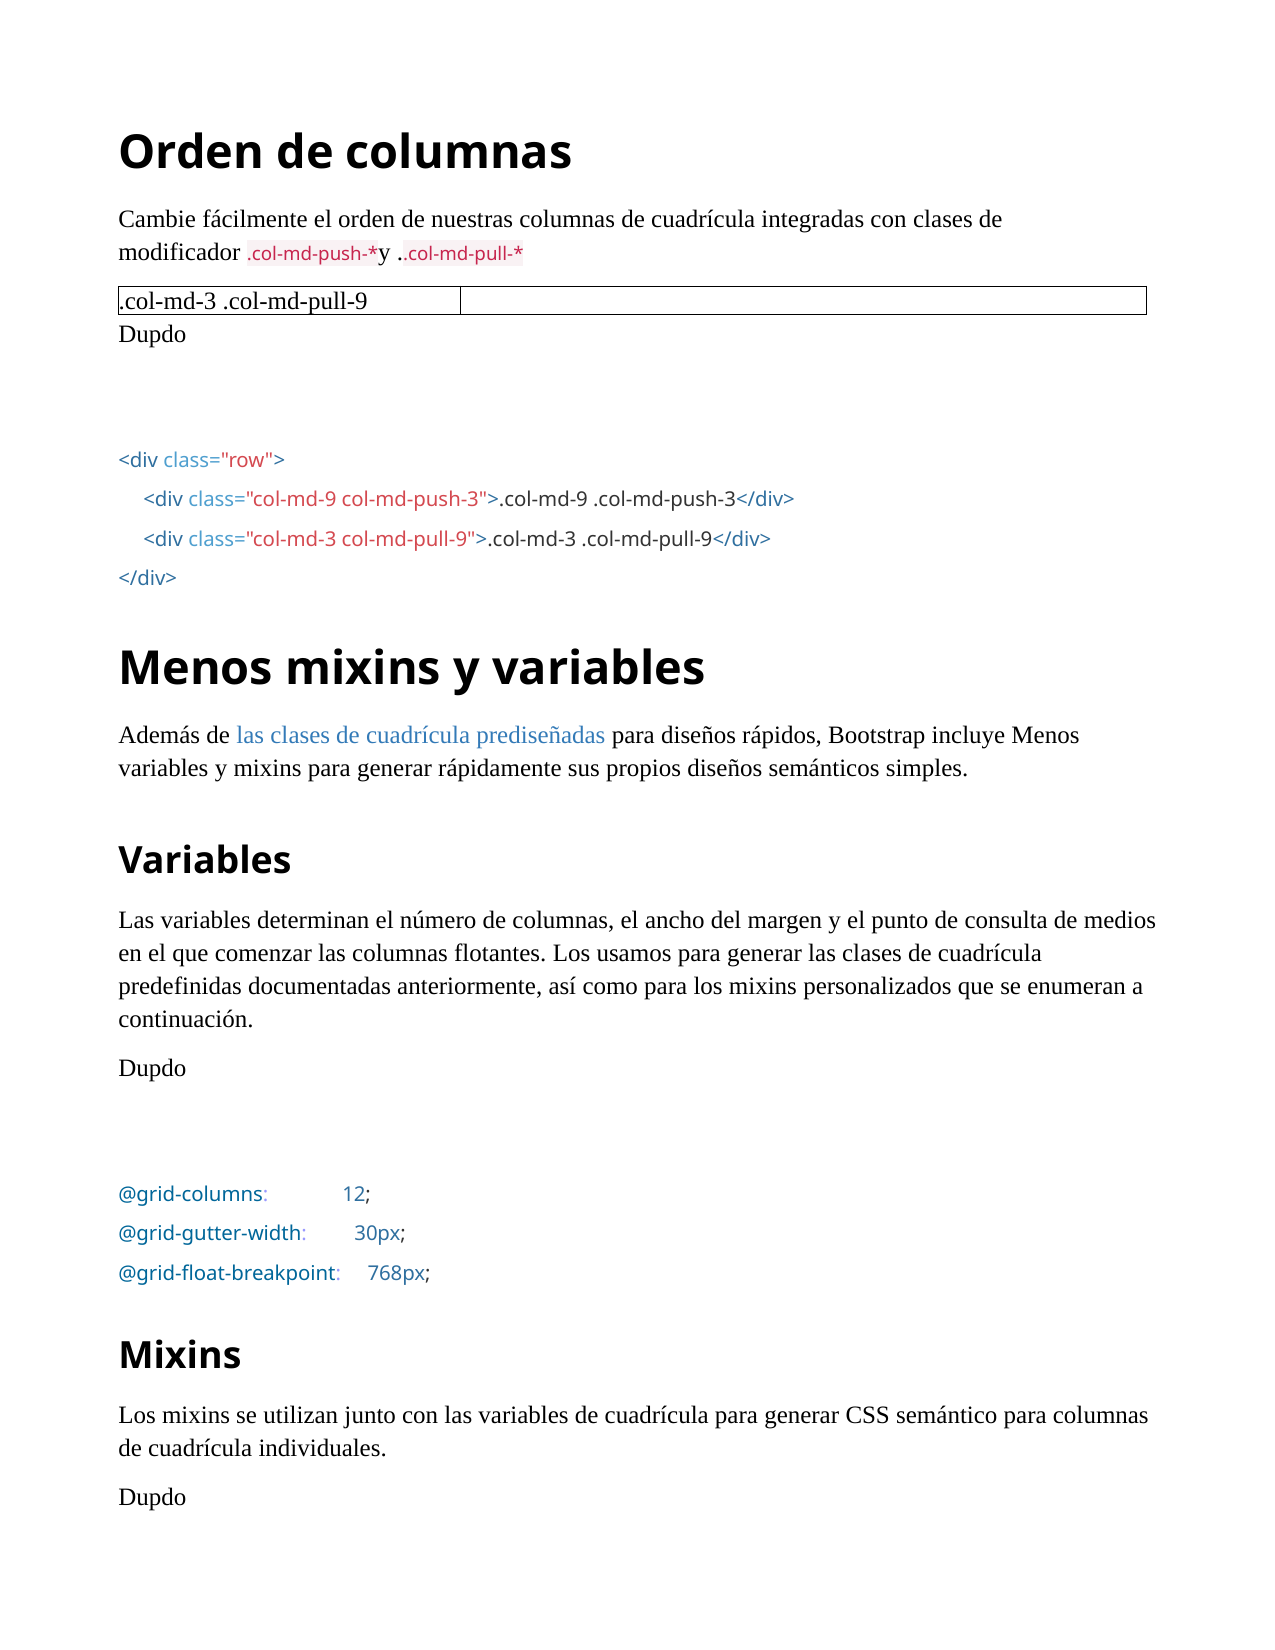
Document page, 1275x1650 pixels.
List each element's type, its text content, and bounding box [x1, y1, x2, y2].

text @grid-columns: 12; [118, 1179, 1157, 1207]
subtitle Mixins [118, 1329, 1157, 1380]
text Dupdo [118, 1482, 1157, 1511]
text @grid-float-breakpoint: 768px; [118, 1258, 1157, 1286]
text <div class="col-md-3 col-md-pull-9">.col-md-3 .col-md-pull-9</div> [118, 524, 1157, 552]
subtitle Variables [118, 833, 1157, 884]
text Los mixins se utilizan junto con las variables de cuadrícula para generar CSS semántico para columnas de cuadrícula individuales. [118, 1400, 1157, 1462]
text </div> [118, 564, 1157, 592]
text Cambie fácilmente el orden de nuestras columnas de cuadrícula integradas con clases de modificador .col-md-push-*y ..col-md-pull-* [118, 204, 1157, 266]
text Dupdo [118, 1053, 1157, 1082]
subtitle Menos mixins y variables [118, 634, 1157, 698]
text <div class="row"> [118, 445, 1157, 473]
text Además de las clases de cuadrícula prediseñadas para diseños rápidos, Bootstrap incluye Menos variables y mixins para generar rápidamente sus propios diseños semánticos simples. [118, 720, 1157, 782]
text .col-md-9 .col-md-push-3 [461, 287, 1146, 314]
text Las variables determinan el número de columnas, el ancho del margen y el punto de consulta de medios en el que comenzar las columnas flotantes. Los usamos para generar las clases de cuadrícula predefinidas documentadas anteriormente, así como para los mixins personalizados que se enumeran a continuación. [118, 905, 1157, 1033]
subtitle Orden de columnas [118, 118, 1157, 182]
text Dupdo [118, 286, 1157, 347]
text .col-md-3 .col-md-pull-9 [119, 287, 460, 314]
text @grid-gutter-width: 30px; [118, 1219, 1157, 1247]
text <div class="col-md-9 col-md-push-3">.col-md-9 .col-md-push-3</div> [118, 485, 1157, 513]
